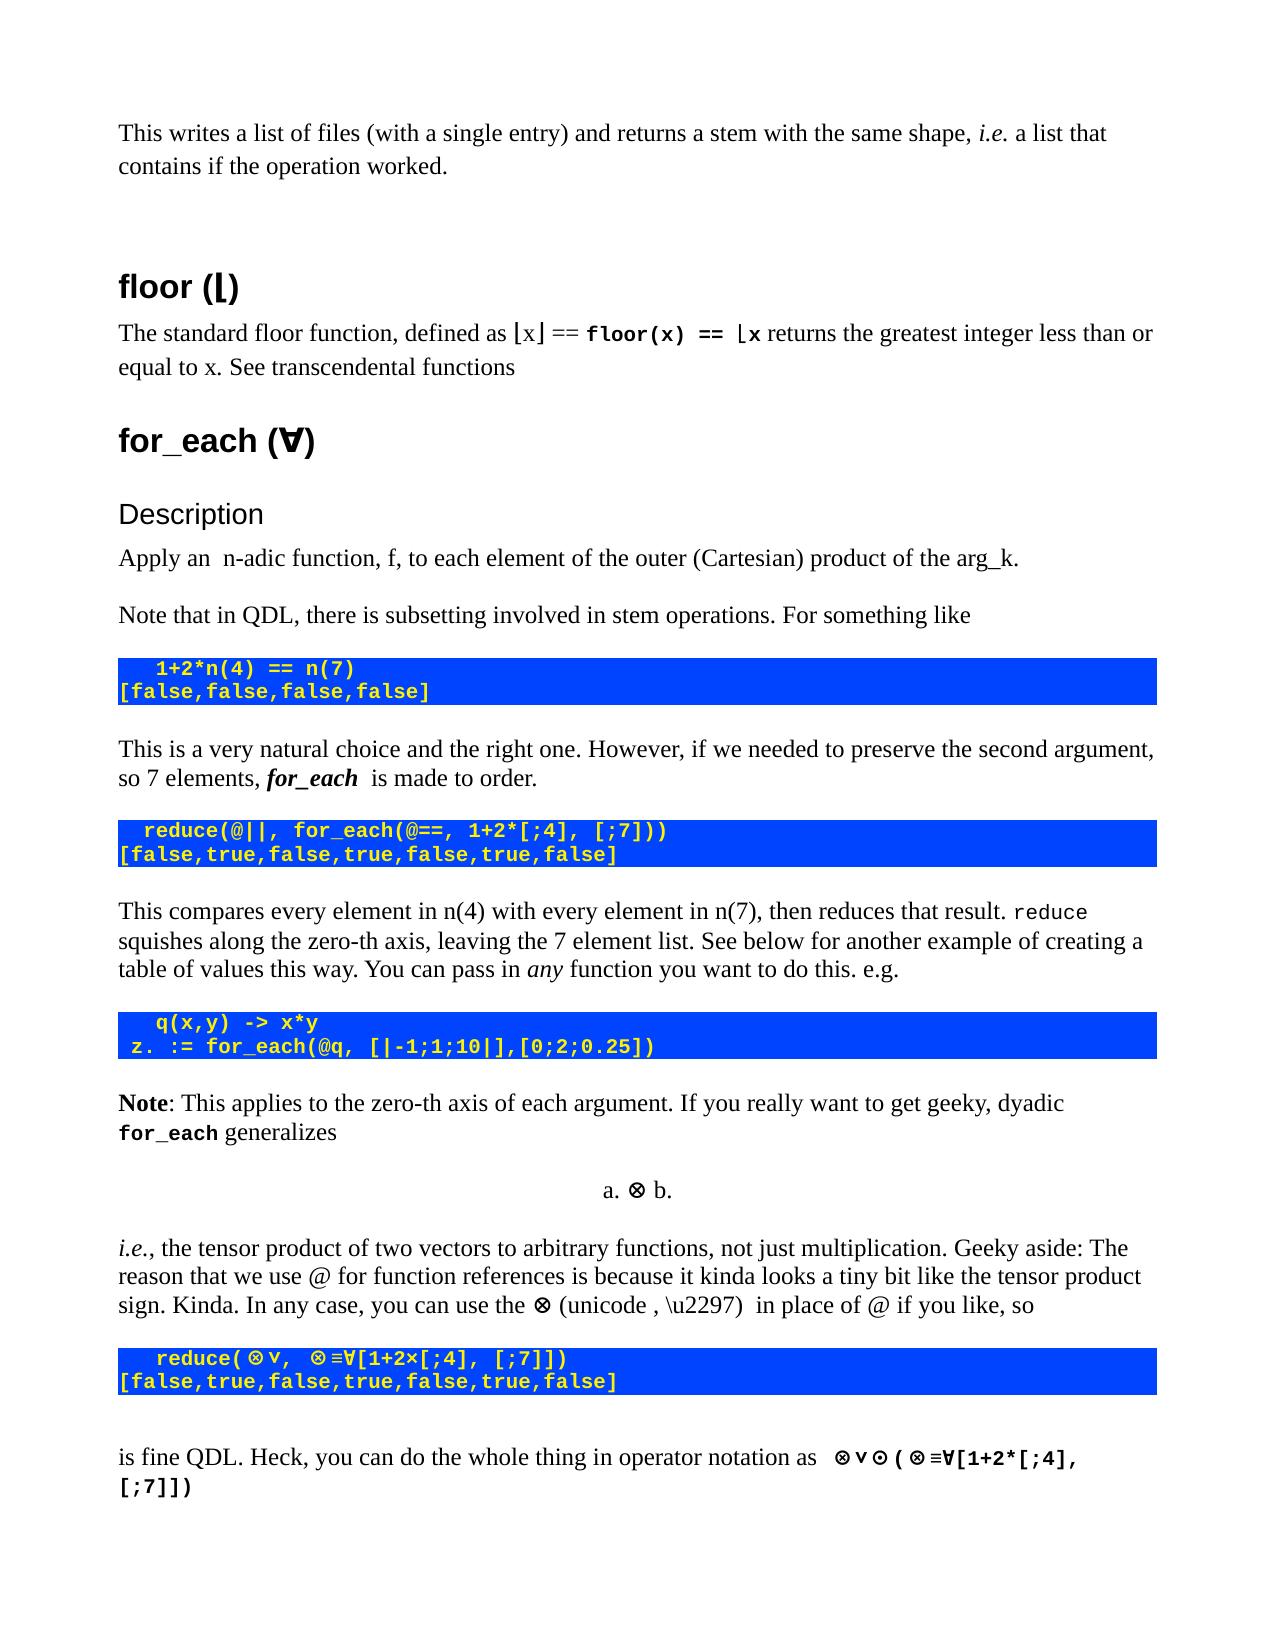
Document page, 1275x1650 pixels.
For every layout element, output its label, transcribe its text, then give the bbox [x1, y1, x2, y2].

text The standard floor function, defined as ⌊x⌋ == floor(x) == ⌊x returns the greatest integer less than or equal to x. See transcendental functions [118, 318, 1157, 381]
subtitle Description [118, 497, 1157, 530]
text is fine QDL. Heck, you can do the whole thing in operator notation as ⊗∨⊙(⊗≡∀[1+2*[;4], [;7]]) [118, 1442, 1157, 1499]
text a. ⊗ b. [118, 1175, 1157, 1204]
text Apply an n-adic function, f, to each element of the outer (Cartesian) product of the arg_k. [118, 543, 1157, 572]
text Note that in QDL, there is subsetting involved in stem operations. For something like [118, 600, 1157, 629]
subtitle for_each (∀) [118, 421, 1157, 459]
text i.e., the tensor product of two vectors to arbitrary functions, not just multiplication. Geeky aside: The reason that we use @ for function references is because it kinda looks a tiny bit like the tensor product sign. Kinda. In any case, you can use the ⊗ (unicode , \u2297) in place of @ if you like, so [118, 1233, 1157, 1319]
text reduce(⊗∨, ⊗≡∀[1+2×[;4], [;7]]) [118, 1348, 1157, 1371]
text [false,true,false,true,false,true,false] [118, 1371, 1157, 1395]
text This writes a list of files (with a single entry) and returns a stem with the same shape, i.e. a list that contains if the operation worked. [118, 118, 1157, 180]
text Note: This applies to the zero-th axis of each argument. If you really want to get geeky, dyadic for_each generalizes [118, 1088, 1157, 1146]
text This is a very natural choice and the right one. However, if we needed to preserve the second argument, so 7 elements, for_each is made to order. [118, 734, 1157, 791]
text q(x,y) -> x*y z. := for_each(@q, [|-1;1;10|],[0;2;0.25]) [118, 1012, 1157, 1059]
text 1+2*n(4) == n(7) [118, 658, 1157, 681]
subtitle floor (⌊) [118, 267, 1157, 306]
text [false,false,false,false] [118, 681, 1157, 705]
text reduce(@||, for_each(@==, 1+2*[;4], [;7])) [118, 820, 1157, 844]
text [false,true,false,true,false,true,false] [118, 844, 1157, 867]
text This compares every element in n(4) with every element in n(7), then reduces that result. reduce squishes along the zero-th axis, leaving the 7 element list. See below for another example of creating a table of values this way. You can pass in any function you want to do this. e.g. [118, 896, 1157, 983]
